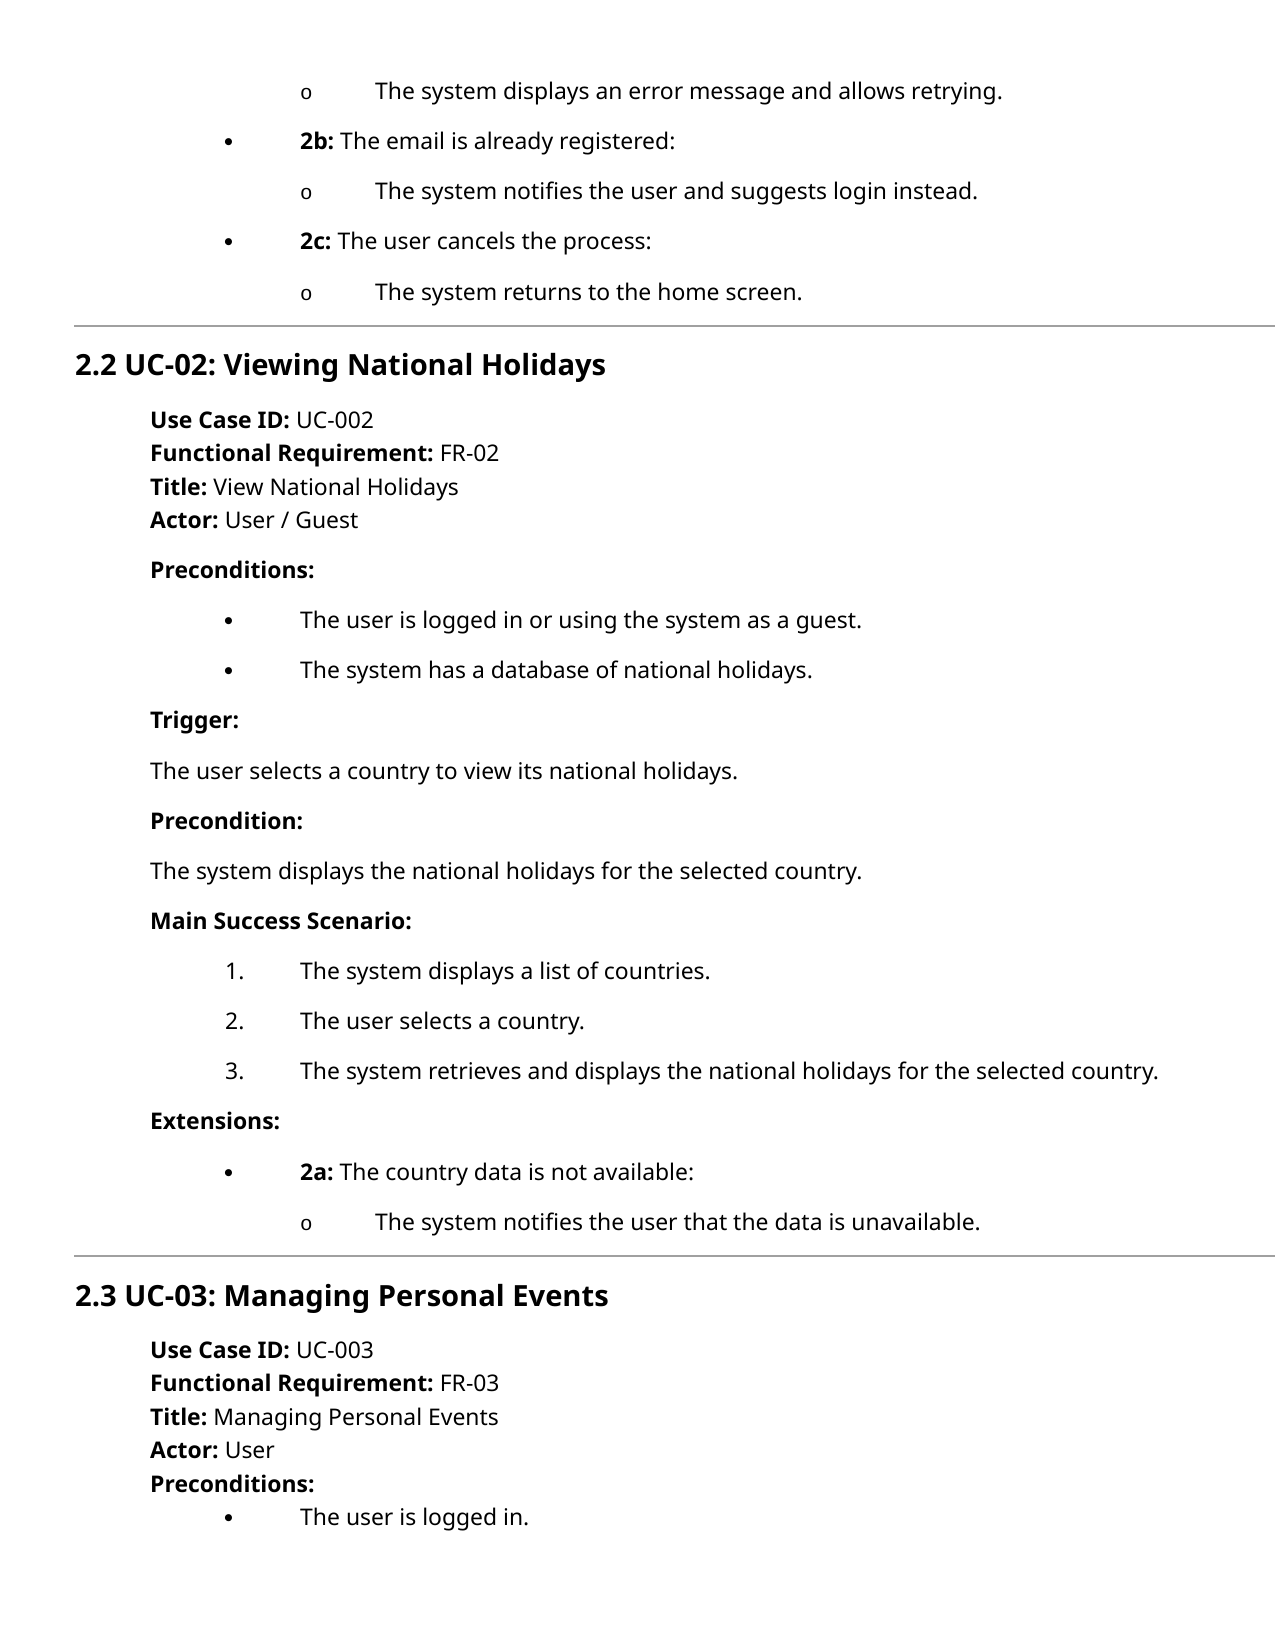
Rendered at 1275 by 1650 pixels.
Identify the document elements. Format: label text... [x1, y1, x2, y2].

list 2b: The email is already registered: [225, 125, 1200, 156]
list The system displays an error message and allows retrying. [300, 75, 1200, 106]
list 2c: The user cancels the process: [225, 225, 1200, 257]
list The system returns to the home screen. [300, 275, 1200, 307]
list The system has a database of national holidays. [225, 654, 1200, 686]
text Preconditions: [150, 554, 1200, 585]
text Use Case ID: UC-002 Functional Requirement: FR-02 Title: View National Holidays Actor: User / Guest [150, 404, 1200, 535]
list 2a: The country data is not available: [225, 1155, 1200, 1187]
list The system notifies the user and suggests login instead. [300, 175, 1200, 206]
text Main Success Scenario: [150, 905, 1200, 936]
list The user is logged in. [225, 1501, 1200, 1532]
text Extensions: [150, 1105, 1200, 1137]
text 2.3 UC-03: Managing Personal Events [75, 1275, 1200, 1314]
list The user is logged in or using the system as a guest. [225, 604, 1200, 636]
list The system notifies the user that the data is unavailable. [300, 1206, 1200, 1237]
text Actor: User [150, 1434, 1200, 1465]
list The user selects a country. [225, 1005, 1200, 1036]
text The user selects a country to view its national holidays. [150, 754, 1200, 786]
list The system retrieves and displays the national holidays for the selected country. [225, 1055, 1200, 1086]
text Preconditions: [150, 1468, 1200, 1499]
text The system displays the national holidays for the selected country. [150, 855, 1200, 886]
text Trigger: [150, 704, 1200, 736]
text 2.2 UC-02: Viewing National Holidays [75, 345, 1200, 384]
text Use Case ID: UC-003 Functional Requirement: FR-03 Title: Managing Personal Events [150, 1334, 1200, 1432]
text Precondition: [150, 805, 1200, 836]
list The system displays a list of countries. [225, 955, 1200, 986]
